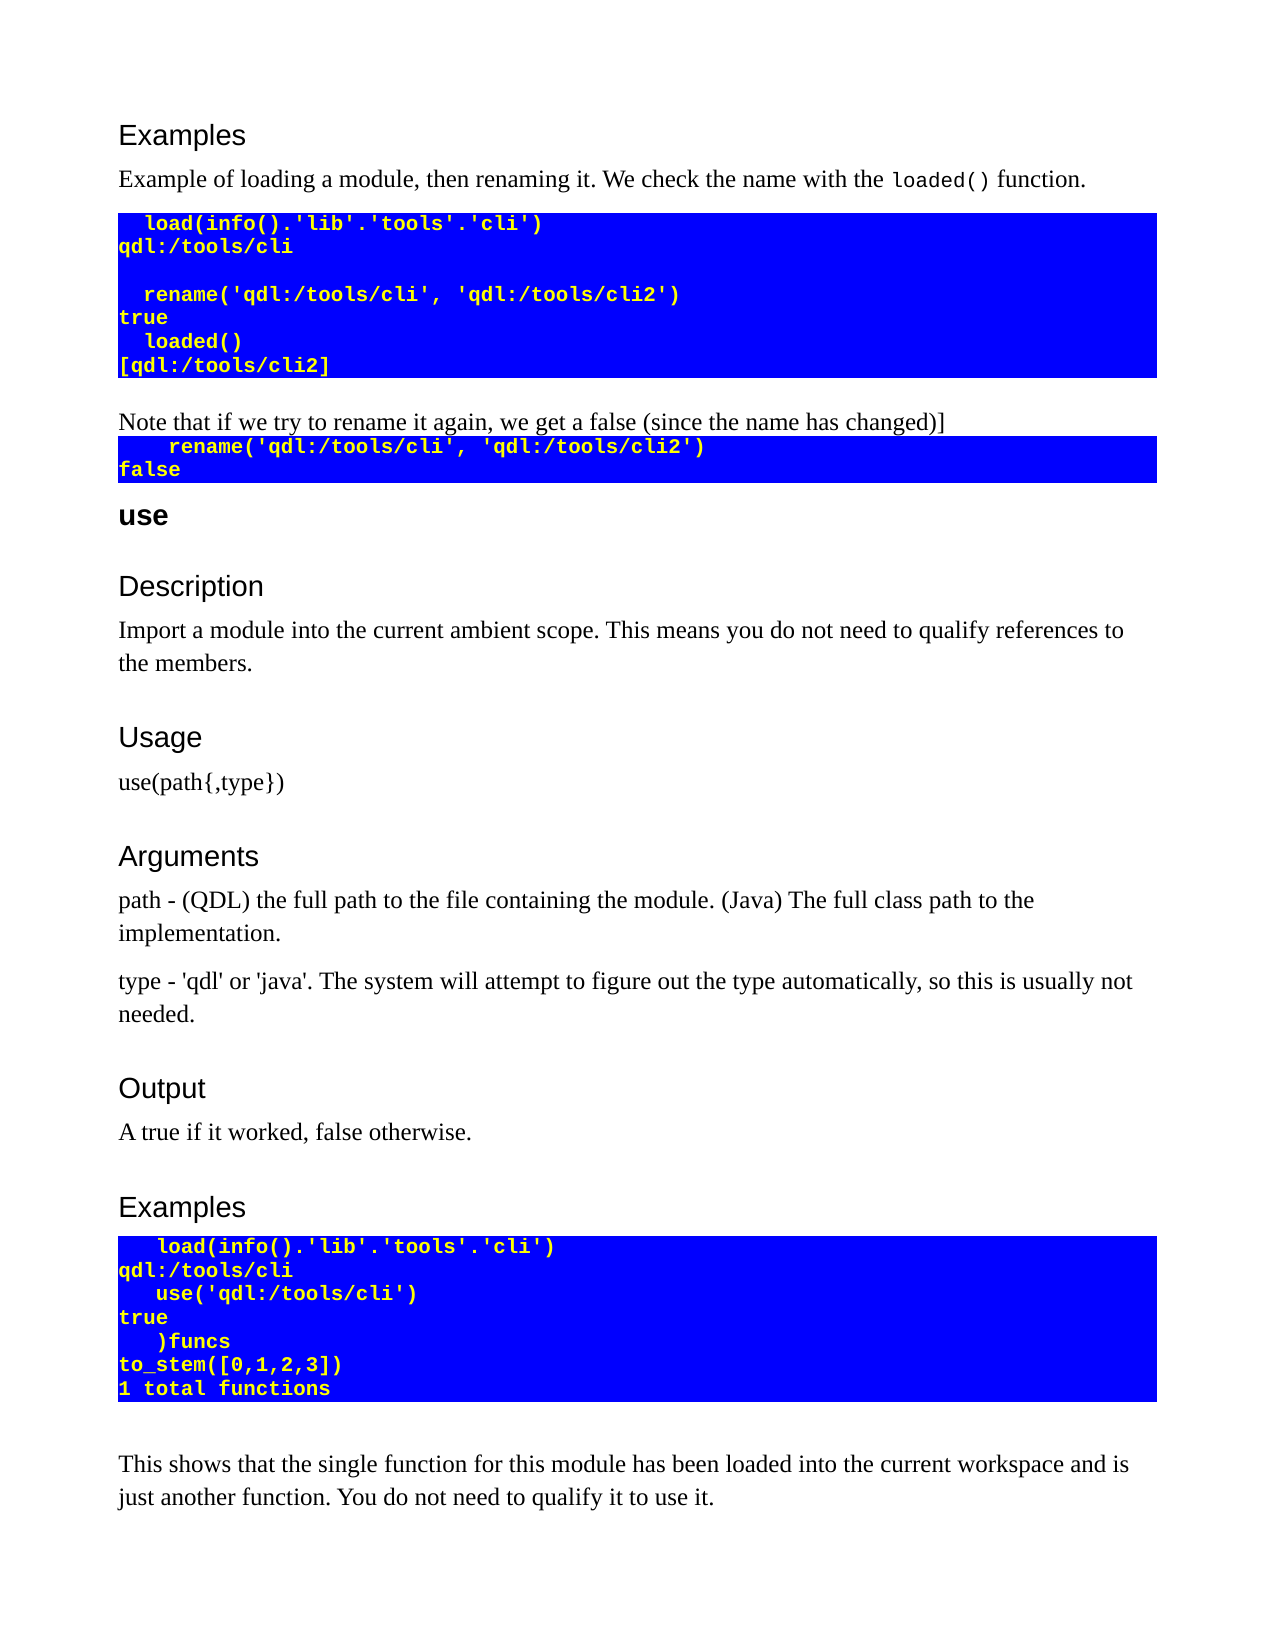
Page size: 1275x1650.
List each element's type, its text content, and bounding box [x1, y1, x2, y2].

subtitle Output [118, 1071, 1157, 1105]
subtitle Examples [118, 1190, 1157, 1224]
text false [118, 459, 1157, 483]
subtitle Usage [118, 721, 1157, 754]
text qdl:/tools/cli [118, 236, 1157, 260]
text [qdl:/tools/cli2] [118, 354, 1157, 378]
subtitle Examples [118, 118, 1157, 152]
text Example of loading a module, then renaming it. We check the name with the loaded() function. [118, 164, 1157, 194]
text rename('qdl:/tools/cli', 'qdl:/tools/cli2') [118, 436, 1157, 459]
subtitle use [118, 498, 1157, 531]
text A true if it worked, false otherwise. [118, 1117, 1157, 1146]
text to_stem([0,1,2,3]) [118, 1354, 1157, 1378]
text use(path{,type}) [118, 767, 1157, 795]
text true [118, 307, 1157, 331]
text Import a module into the current ambient scope. This means you do not need to qualify references to the members. [118, 615, 1157, 677]
text load(info().'lib'.'tools'.'cli') [118, 1236, 1157, 1260]
subtitle Arguments [118, 839, 1157, 873]
text rename('qdl:/tools/cli', 'qdl:/tools/cli2') [118, 284, 1157, 307]
text true [118, 1307, 1157, 1331]
text use('qdl:/tools/cli') [118, 1283, 1157, 1307]
text type - 'qdl' or 'java'. The system will attempt to figure out the type automatically, so this is usually not needed. [118, 966, 1157, 1028]
text load(info().'lib'.'tools'.'cli') [118, 213, 1157, 236]
text loaded() [118, 331, 1157, 354]
text path - (QDL) the full path to the file containing the module. (Java) The full class path to the implementation. [118, 885, 1157, 947]
text Note that if we try to rename it again, we get a false (since the name has changed)] [118, 407, 1157, 436]
text )funcs [118, 1331, 1157, 1354]
text 1 total functions [118, 1378, 1157, 1402]
subtitle Description [118, 569, 1157, 602]
text qdl:/tools/cli [118, 1260, 1157, 1283]
text This shows that the single function for this module has been loaded into the current workspace and is just another function. You do not need to qualify it to use it. [118, 1449, 1157, 1511]
